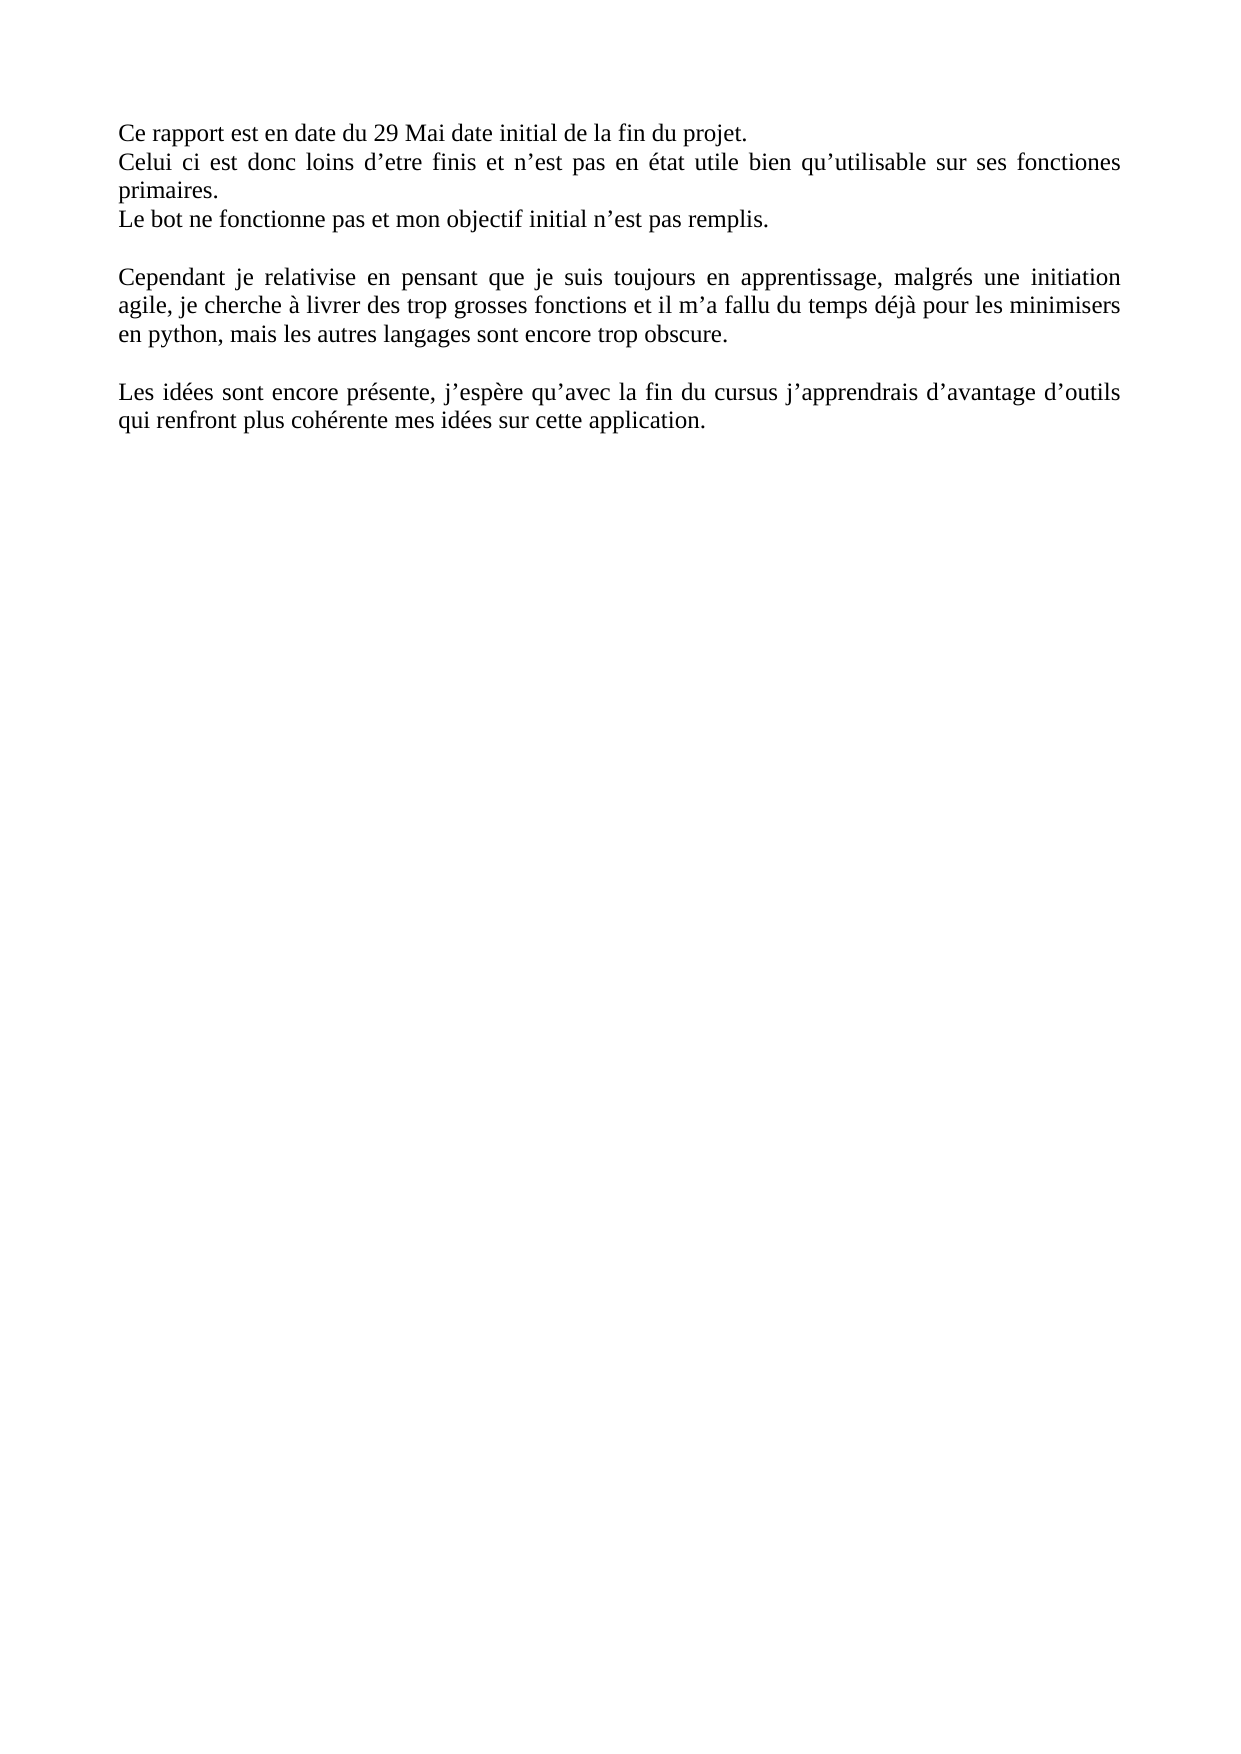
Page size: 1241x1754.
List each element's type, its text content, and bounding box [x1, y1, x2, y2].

text Celui ci est donc loins d’etre finis et n’est pas en état utile bien qu’utilisable sur ses fonctiones primaires. [118, 147, 1122, 204]
text Cependant je relativise en pensant que je suis toujours en apprentissage, malgrés une initiation agile, je cherche à livrer des trop grosses fonctions et il m’a fallu du temps déjà pour les minimisers en python, mais les autres langages sont encore trop obscure. [118, 262, 1122, 348]
text Le bot ne fonctionne pas et mon objectif initial n’est pas remplis. [118, 204, 1122, 233]
text Les idées sont encore présente, j’espère qu’avec la fin du cursus j’apprendrais d’avantage d’outils qui renfront plus cohérente mes idées sur cette application. [118, 377, 1122, 434]
text Ce rapport est en date du 29 Mai date initial de la fin du projet. [118, 118, 1122, 147]
